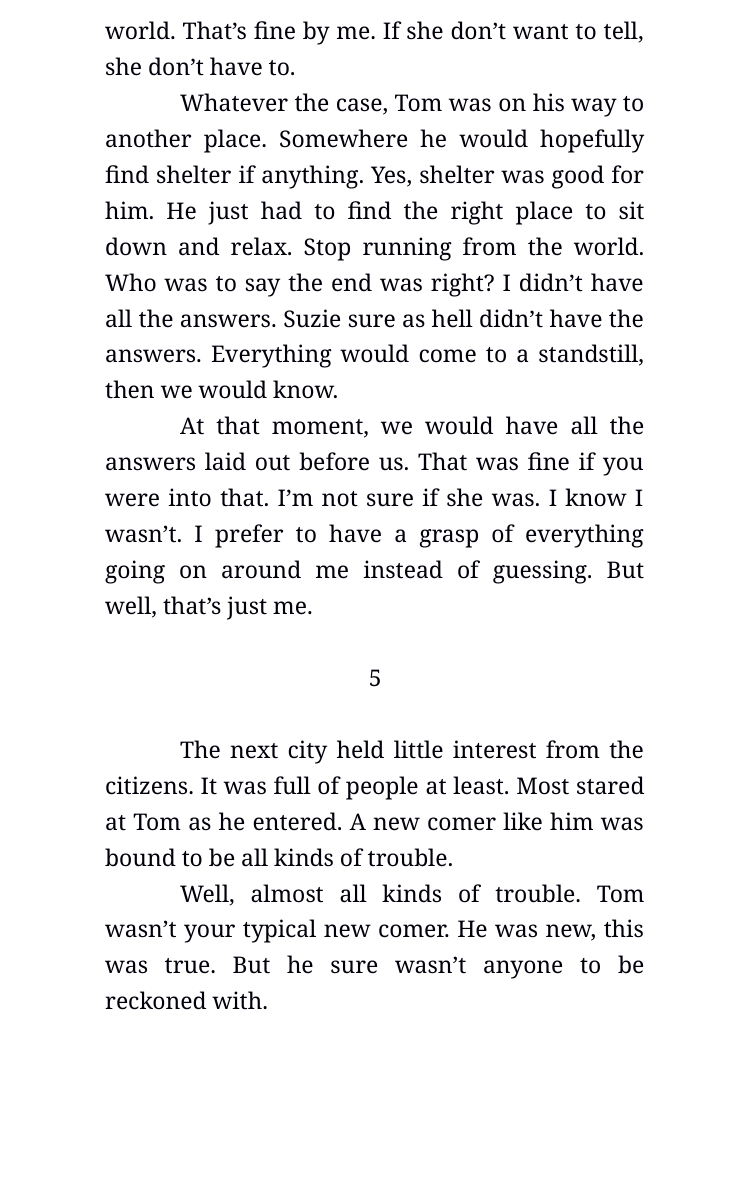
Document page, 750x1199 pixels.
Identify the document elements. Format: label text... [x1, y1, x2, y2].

text Whatever the case, Tom was on his way to another place. Somewhere he would hopefully find shelter if anything. Yes, shelter was good for him. He just had to find the right place to sit down and relax. Stop running from the world. Who was to say the end was right? I didn’t have all the answers. Suzie sure as hell didn’t have the answers. Everything would come to a standstill, then we would know. [105, 87, 645, 406]
text The next city held little interest from the citizens. It was full of people at least. Most stared at Tom as he entered. A new comer like him was bound to be all kinds of trouble. [105, 734, 645, 873]
text world. That’s fine by me. If she don’t want to tell, she don’t have to. [105, 15, 645, 82]
text 5 [105, 662, 645, 693]
text At that moment, we would have all the answers laid out before us. That was fine if you were into that. I’m not sure if she was. I know I wasn’t. I prefer to have a grasp of everything going on around me instead of guessing. But well, that’s just me. [105, 410, 645, 621]
text Well, almost all kinds of trouble. Tom wasn’t your typical new comer. He was new, this was true. But he sure wasn’t anyone to be reckoned with. [105, 877, 645, 1017]
